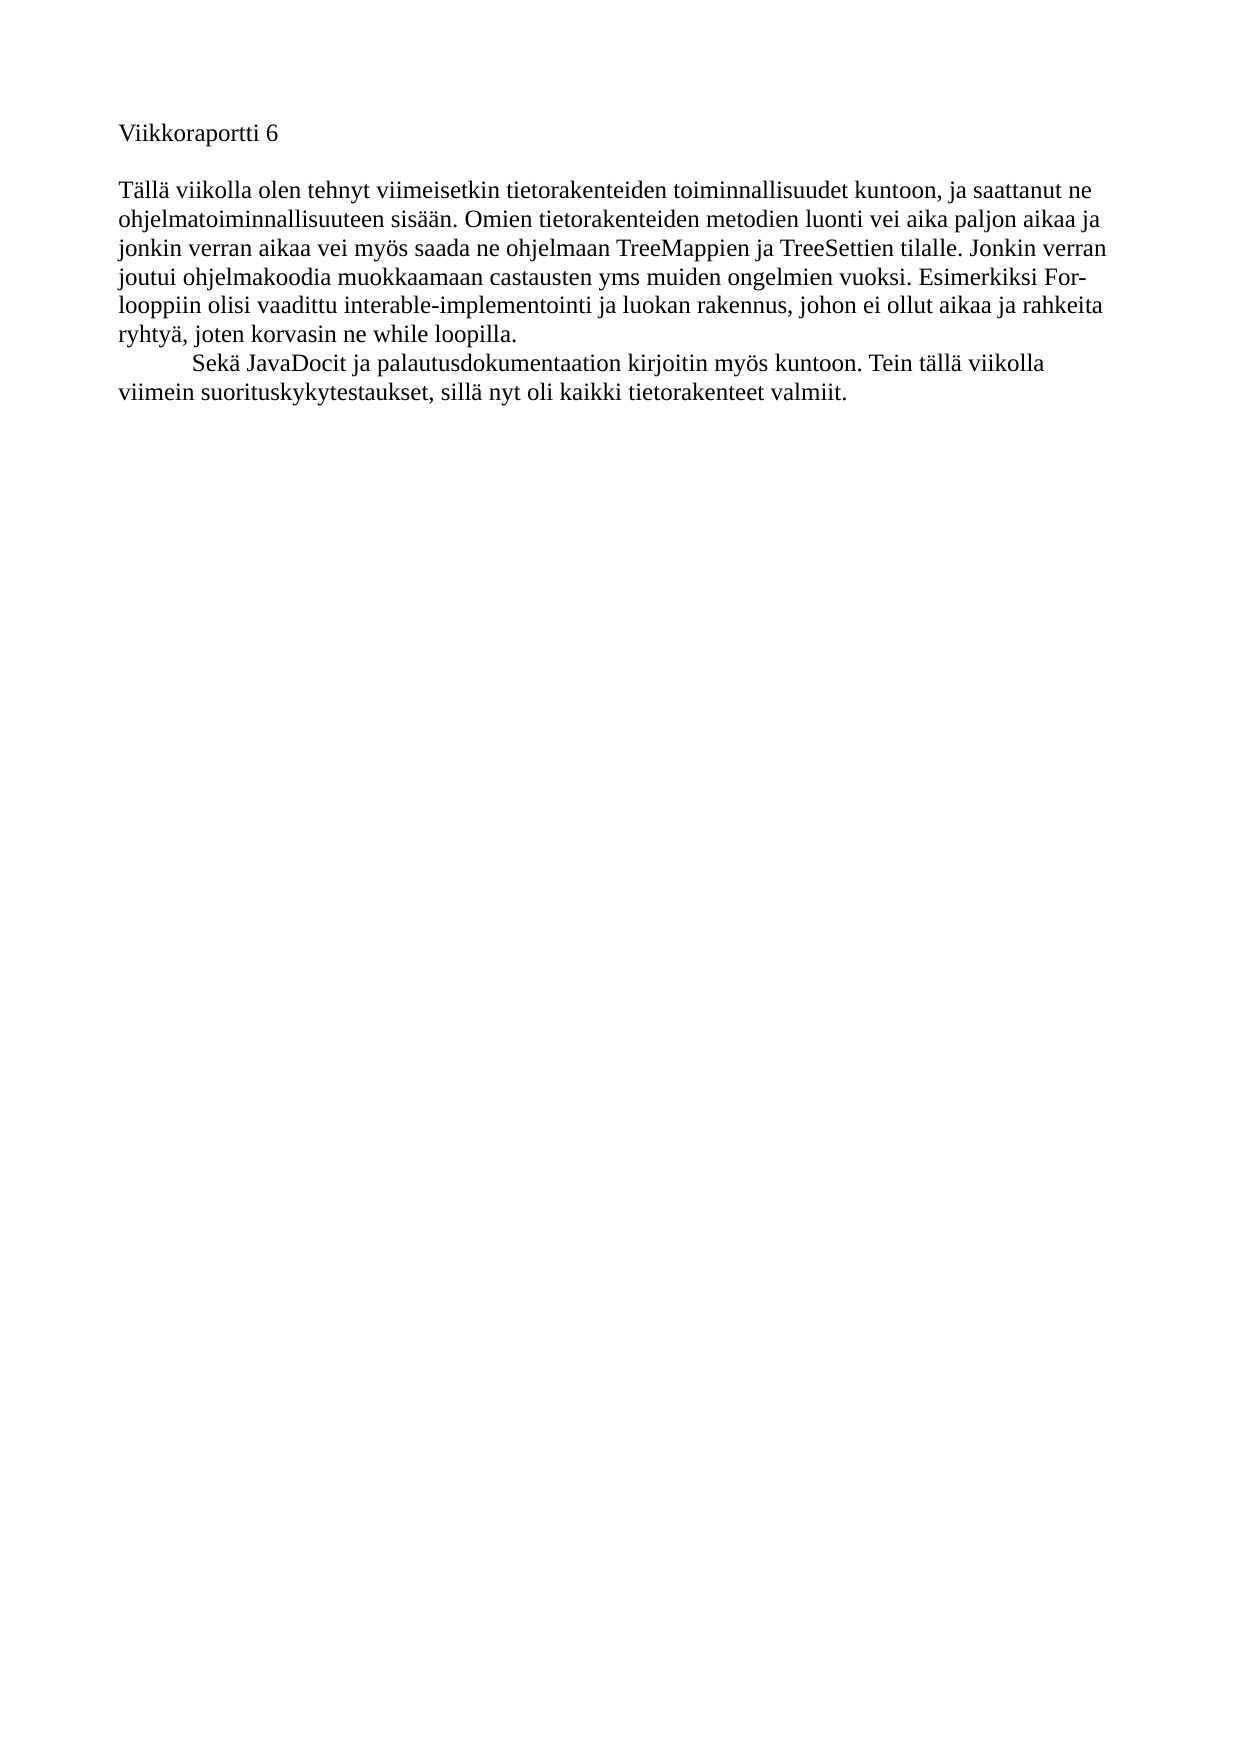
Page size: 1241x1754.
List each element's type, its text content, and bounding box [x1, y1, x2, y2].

text Tällä viikolla olen tehnyt viimeisetkin tietorakenteiden toiminnallisuudet kuntoon, ja saattanut ne ohjelmatoiminnallisuuteen sisään. Omien tietorakenteiden metodien luonti vei aika paljon aikaa ja jonkin verran aikaa vei myös saada ne ohjelmaan TreeMappien ja TreeSettien tilalle. Jonkin verran joutui ohjelmakoodia muokkaamaan castausten yms muiden ongelmien vuoksi. Esimerkiksi For-looppiin olisi vaadittu interable-implementointi ja luokan rakennus, johon ei ollut aikaa ja rahkeita ryhtyä, joten korvasin ne while loopilla. [118, 176, 1122, 348]
text Sekä JavaDocit ja palautusdokumentaation kirjoitin myös kuntoon. Tein tällä viikolla viimein suorituskykytestaukset, sillä nyt oli kaikki tietorakenteet valmiit. [118, 348, 1122, 406]
text Viikkoraportti 6 [118, 118, 1122, 147]
